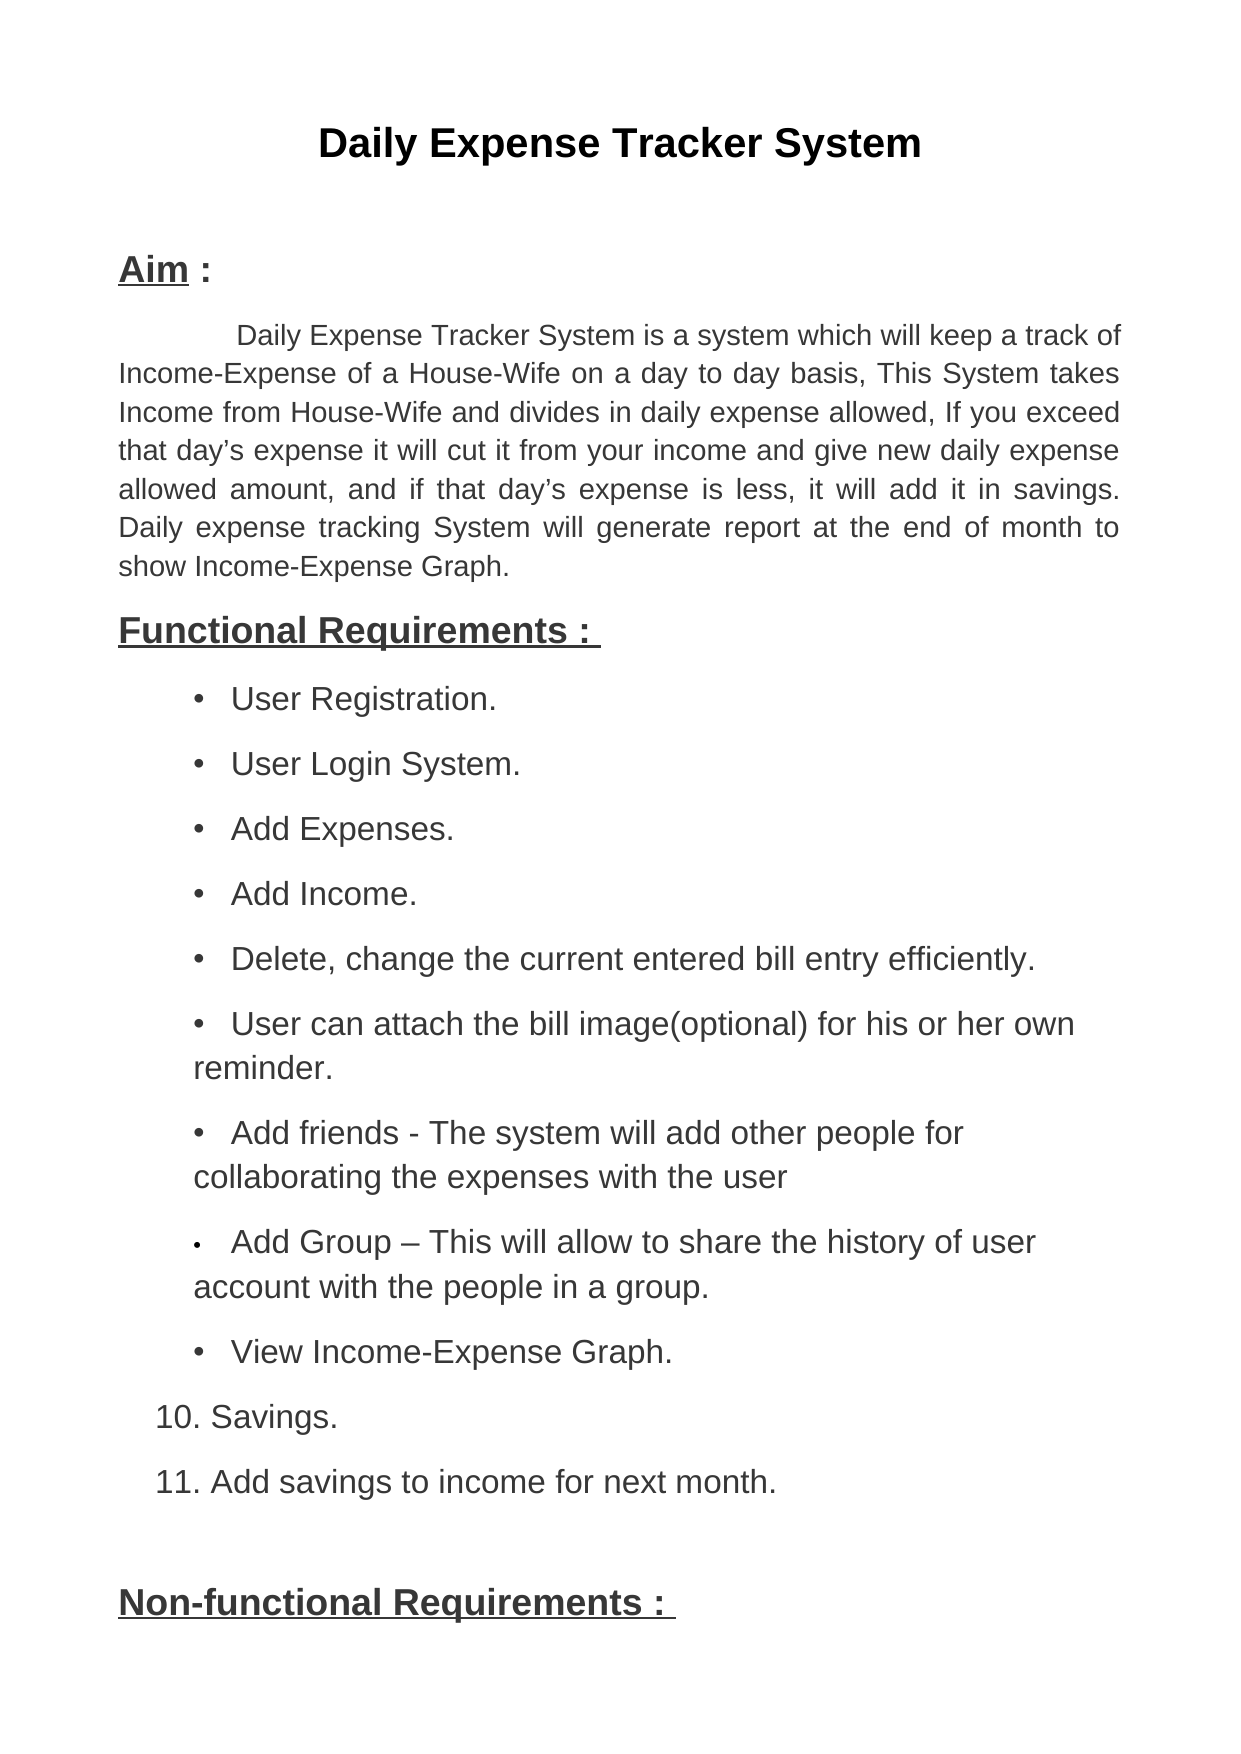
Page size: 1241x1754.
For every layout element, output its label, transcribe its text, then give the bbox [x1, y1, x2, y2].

list Add Group – This will allow to share the history of user account with the people in a group. [156, 1223, 1122, 1305]
text Daily Expense Tracker System is a system which will keep a track of Income-Expense of a House-Wife on a day to day basis, This System takes Income from House-Wife and divides in daily expense allowed, If you exceed that day’s expense it will cut it from your income and give new daily expense allowed amount, and if that day’s expense is less, it will add it in savings. Daily expense tracking System will generate report at the end of month to show Income-Expense Graph. [118, 317, 1122, 582]
text Functional Requirements : [118, 608, 1122, 651]
list User Login System. [156, 744, 1122, 782]
text Daily Expense Tracker System [118, 118, 1122, 166]
text Non-functional Requirements : [118, 1580, 1122, 1623]
list Add Income. [156, 874, 1122, 912]
text 11. Add savings to income for next month. [118, 1462, 1122, 1500]
list Add Expenses. [156, 809, 1122, 847]
list User Registration. [156, 678, 1122, 717]
text 10. Savings. [118, 1397, 1122, 1435]
list View Income-Expense Graph. [156, 1332, 1122, 1370]
text Aim : [118, 247, 1122, 290]
list Add friends - The system will add other people for collaborating the expenses with the user [156, 1113, 1122, 1196]
list Delete, change the current entered bill entry efficiently. [156, 939, 1122, 977]
list User can attach the bill image(optional) for his or her own reminder. [156, 1004, 1122, 1087]
